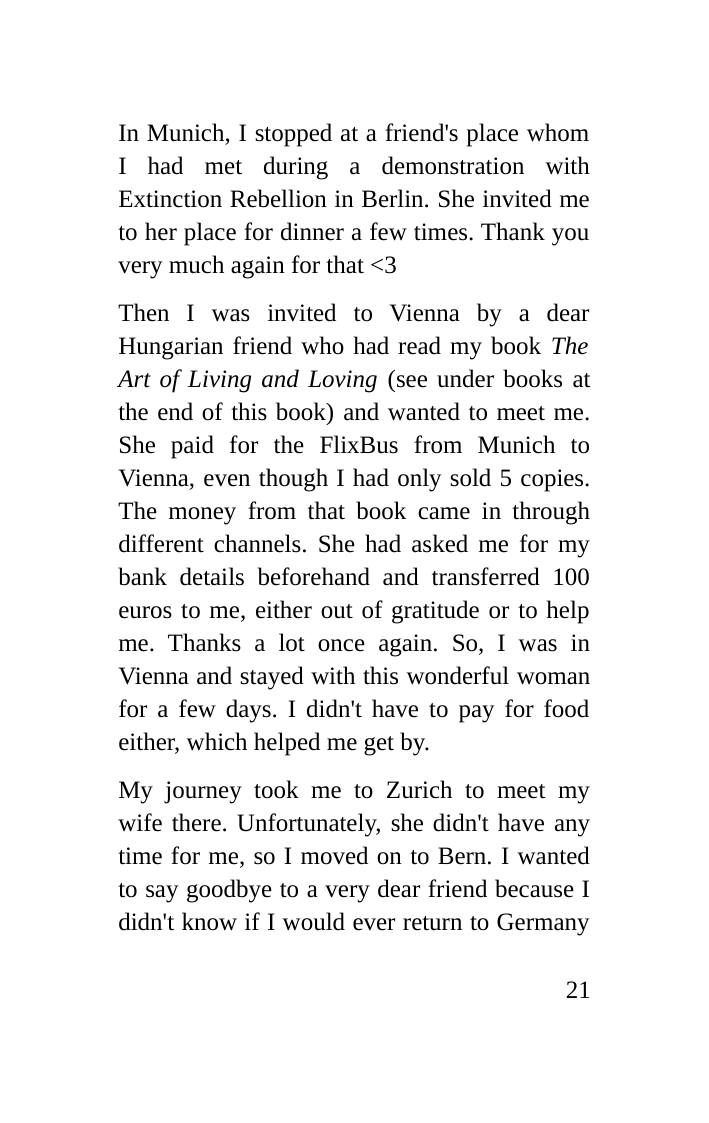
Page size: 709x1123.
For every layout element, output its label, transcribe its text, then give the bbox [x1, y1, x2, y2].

text In Munich, I stopped at a friend's place whom I had met during a demonstration with Extinction Rebellion in Berlin. She invited me to her place for dinner a few times. Thank you very much again for that <3 [118, 118, 591, 279]
text My journey took me to Zurich to meet my wife there. Unfortunately, she didn't have any time for me, so I moved on to Bern. I wanted to say goodbye to a very dear friend because I didn't know if I would ever return to Germany [118, 775, 591, 936]
text Then I was invited to Vienna by a dear Hungarian friend who had read my book The Art of Living and Loving (see under books at the end of this book) and wanted to meet me. She paid for the FlixBus from Munich to Vienna, even though I had only sold 5 copies. The money from that book came in through different channels. She had asked me for my bank details beforehand and transferred 100 euros to me, either out of gratitude or to help me. Thanks a lot once again. So, I was in Vienna and stayed with this wonderful woman for a few days. I didn't have to pay for food either, which helped me get by. [118, 298, 591, 756]
